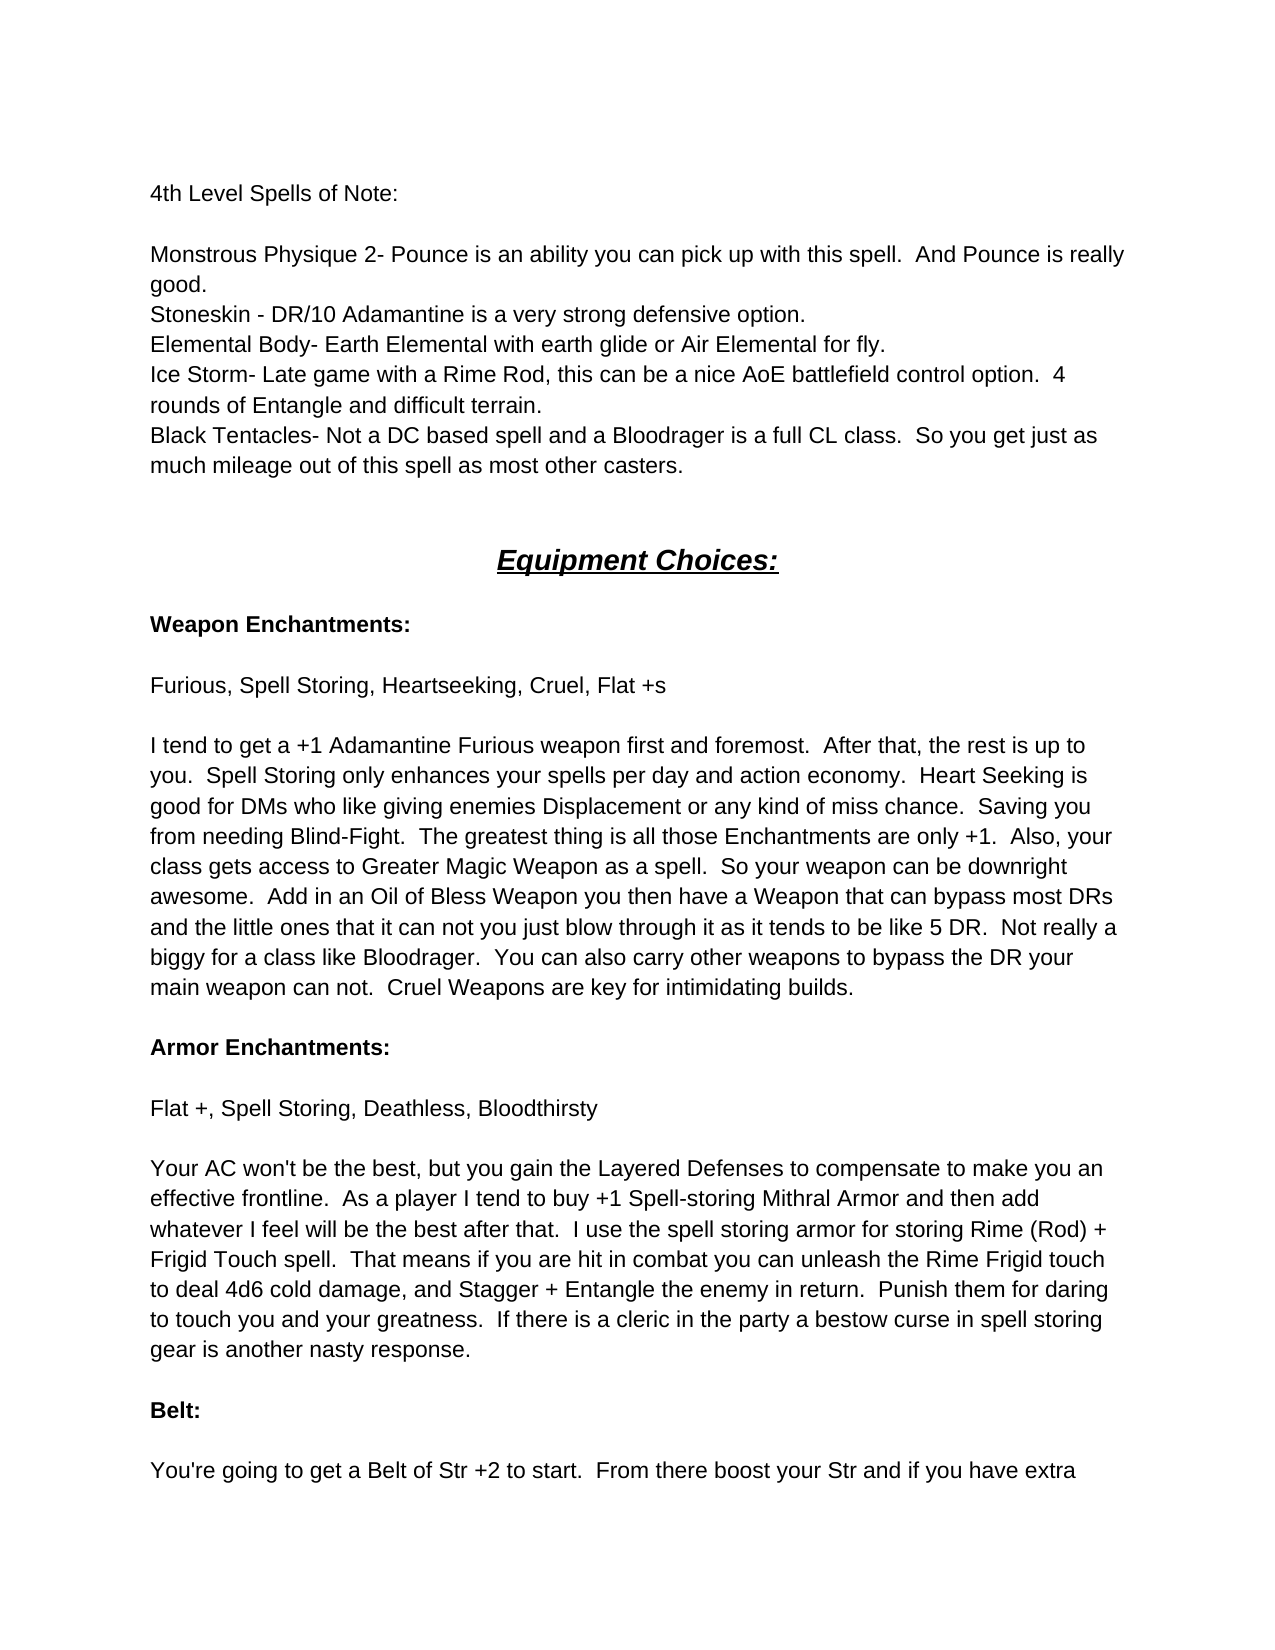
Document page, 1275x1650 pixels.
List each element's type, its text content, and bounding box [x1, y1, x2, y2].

text Armor Enchantments: [150, 1034, 1125, 1061]
text Belt: [150, 1397, 1125, 1423]
text Stoneskin - DR/10 Adamantine is a very strong defensive option. [150, 301, 1125, 327]
text Weapon Enchantments: [150, 611, 1125, 638]
text Elemental Body- Earth Elemental with earth glide or Air Elemental for fly. [150, 331, 1125, 358]
text You're going to get a Belt of Str +2 to start. From there boost your Str and if you have extra [150, 1457, 1125, 1484]
text 4th Level Spells of Note: [150, 180, 1125, 207]
text Black Tentacles- Not a DC based spell and a Bloodrager is a full CL class. So you get just as much mileage out of this spell as most other casters. [150, 422, 1125, 478]
text Your AC won't be the best, but you gain the Layered Defenses to compensate to make you an effective frontline. As a player I tend to buy +1 Spell-storing Mithral Armor and then add whatever I feel will be the best after that. I use the spell storing armor for storing Rime (Rod) + Frigid Touch spell. That means if you are hit in combat you can unleash the Rime Frigid touch to deal 4d6 cold damage, and Stagger + Entangle the enemy in return. Punish them for daring to touch you and your greatness. If there is a cleric in the party a bestow curse in spell storing gear is another nasty response. [150, 1155, 1125, 1363]
text Flat +, Spell Storing, Deathless, Bloodthirsty [150, 1095, 1125, 1121]
text Ice Storm- Late game with a Rime Rod, this can be a nice AoE battlefield control option. 4 rounds of Entangle and difficult terrain. [150, 361, 1125, 418]
text Furious, Spell Storing, Heartseeking, Cruel, Flat +s [150, 672, 1125, 698]
text Equipment Choices: [150, 543, 1125, 576]
text I tend to get a +1 Adamantine Furious weapon first and foremost. After that, the rest is up to you. Spell Storing only enhances your spells per day and action economy. Heart Seeking is good for DMs who like giving enemies Displacement or any kind of miss chance. Saving you from needing Blind-Fight. The greatest thing is all those Enchantments are only +1. Also, your class gets access to Greater Magic Weapon as a spell. So your weapon can be downright awesome. Add in an Oil of Bless Weapon you then have a Weapon that can bypass most DRs and the little ones that it can not you just blow through it as it tends to be like 5 DR. Not really a biggy for a class like Bloodrager. You can also carry other weapons to bypass the DR your main weapon can not. Cruel Weapons are key for intimidating builds. [150, 732, 1125, 1000]
text Monstrous Physique 2- Pounce is an ability you can pick up with this spell. And Pounce is really good. [150, 241, 1125, 297]
